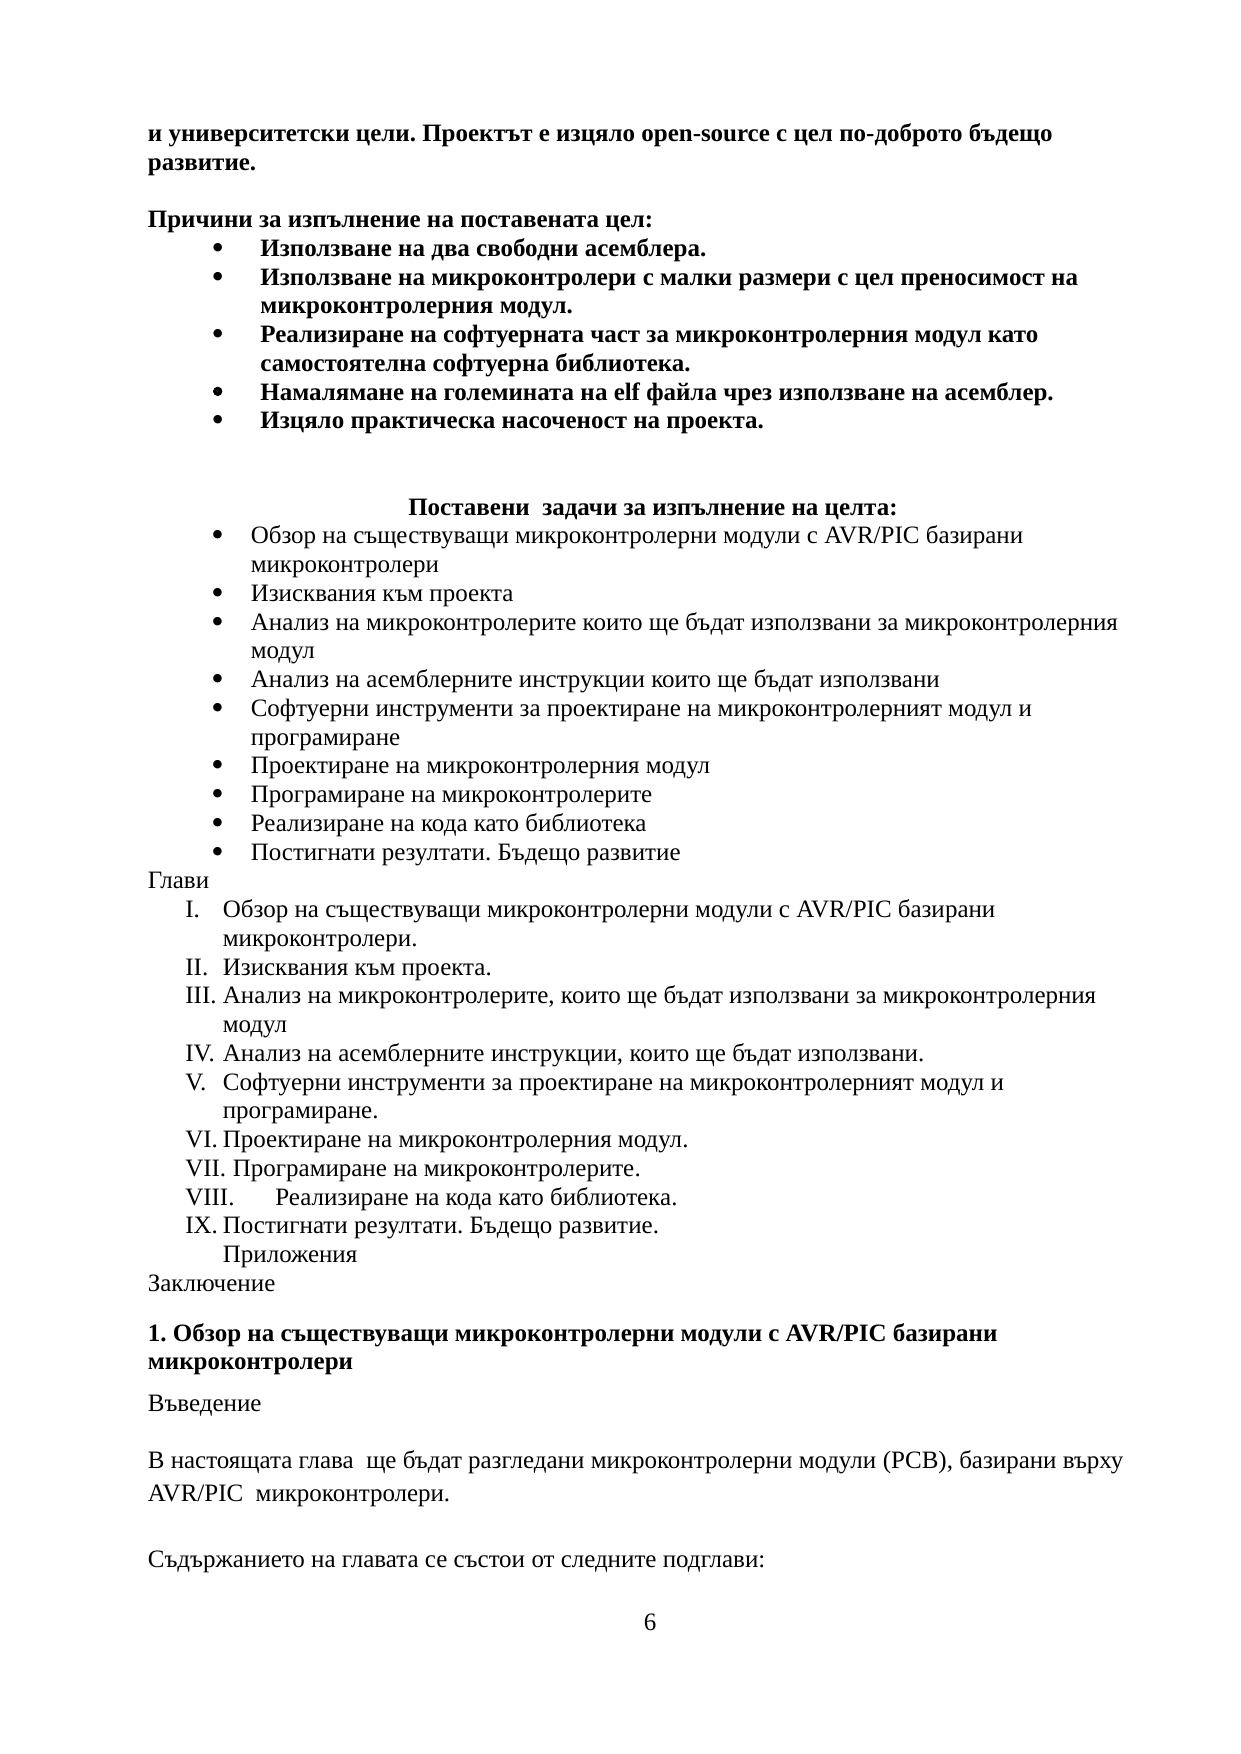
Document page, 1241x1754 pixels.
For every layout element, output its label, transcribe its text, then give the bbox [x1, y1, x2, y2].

text и университетски цели. Проектът е изцяло open-source с цел по-доброто бъдещо развитие. [148, 118, 1152, 176]
list Проектиране на микроконтролерния модул. [185, 1124, 1152, 1153]
list Софтуерни инструменти за проектиране на микроконтролерният модул и програмиране. [185, 1067, 1152, 1124]
list Анализ на микроконтролерите, които ще бъдат използвани за микроконтролерния модул [185, 981, 1152, 1038]
list Обзор на съществуващи микроконтролерни модули с AVR/PIC базирани микроконтролери. [185, 894, 1152, 952]
list Анализ на асемблерните инструкции които ще бъдат използвани [213, 664, 1152, 693]
list Използване на два свободни асемблера. [213, 233, 1152, 262]
text Приложения [223, 1239, 1152, 1268]
list Използване на микроконтролери с малки размери с цел преносимост на микроконтролерния модул. [213, 262, 1152, 319]
text Съдържанието на главата се състои от следните подглави: [148, 1544, 1152, 1573]
list Програмиране на микроконтролерите. [185, 1153, 1152, 1182]
subtitle 1. Обзор на съществуващи микроконтролерни модули с AVR/PIC базирани микроконтролери [148, 1318, 1152, 1375]
list Изцяло практическа насоченост на проекта. [213, 406, 1152, 434]
list Реализиране на софтуерната част за микроконтролерния модул като самостоятелна софтуерна библиотека. [213, 319, 1152, 377]
text Поставени задачи за изпълнение на целта: [148, 492, 1152, 521]
list Постигнати резултати. Бъдещо развитие. [185, 1211, 1152, 1239]
list Реализиране на кода като библиотека [213, 808, 1152, 837]
list Реализиране на кода като библиотека. [185, 1182, 1152, 1211]
list Изисквания към проекта [213, 578, 1152, 607]
text Глави [148, 866, 1152, 894]
list Постигнати резултати. Бъдещо развитие [213, 837, 1152, 866]
list Анализ на асемблерните инструкции, които ще бъдат използвани. [185, 1038, 1152, 1067]
text Причини за изпълнение на поставената цел: [148, 204, 1152, 233]
list Обзор на съществуващи микроконтролерни модули с AVR/PIC базирани микроконтролери [213, 521, 1152, 578]
list Изисквания към проекта. [185, 952, 1152, 981]
text Заключение [148, 1268, 1152, 1297]
text В настоящата глава ще бъдат разгледани микроконтролерни модули (PCB), базирани върху AVR/PIC микроконтролери. [148, 1445, 1152, 1507]
list Анализ на микроконтролерите които ще бъдат използвани за микроконтролерния модул [213, 607, 1152, 664]
list Проектиране на микроконтролерния модул [213, 751, 1152, 779]
list Програмиране на микроконтролерите [213, 779, 1152, 808]
list Софтуерни инструменти за проектиране на микроконтролерният модул и програмиране [213, 693, 1152, 751]
text Въведение [148, 1388, 1152, 1416]
list Намалямане на големината на elf файла чрез използване на асемблер. [213, 377, 1152, 406]
